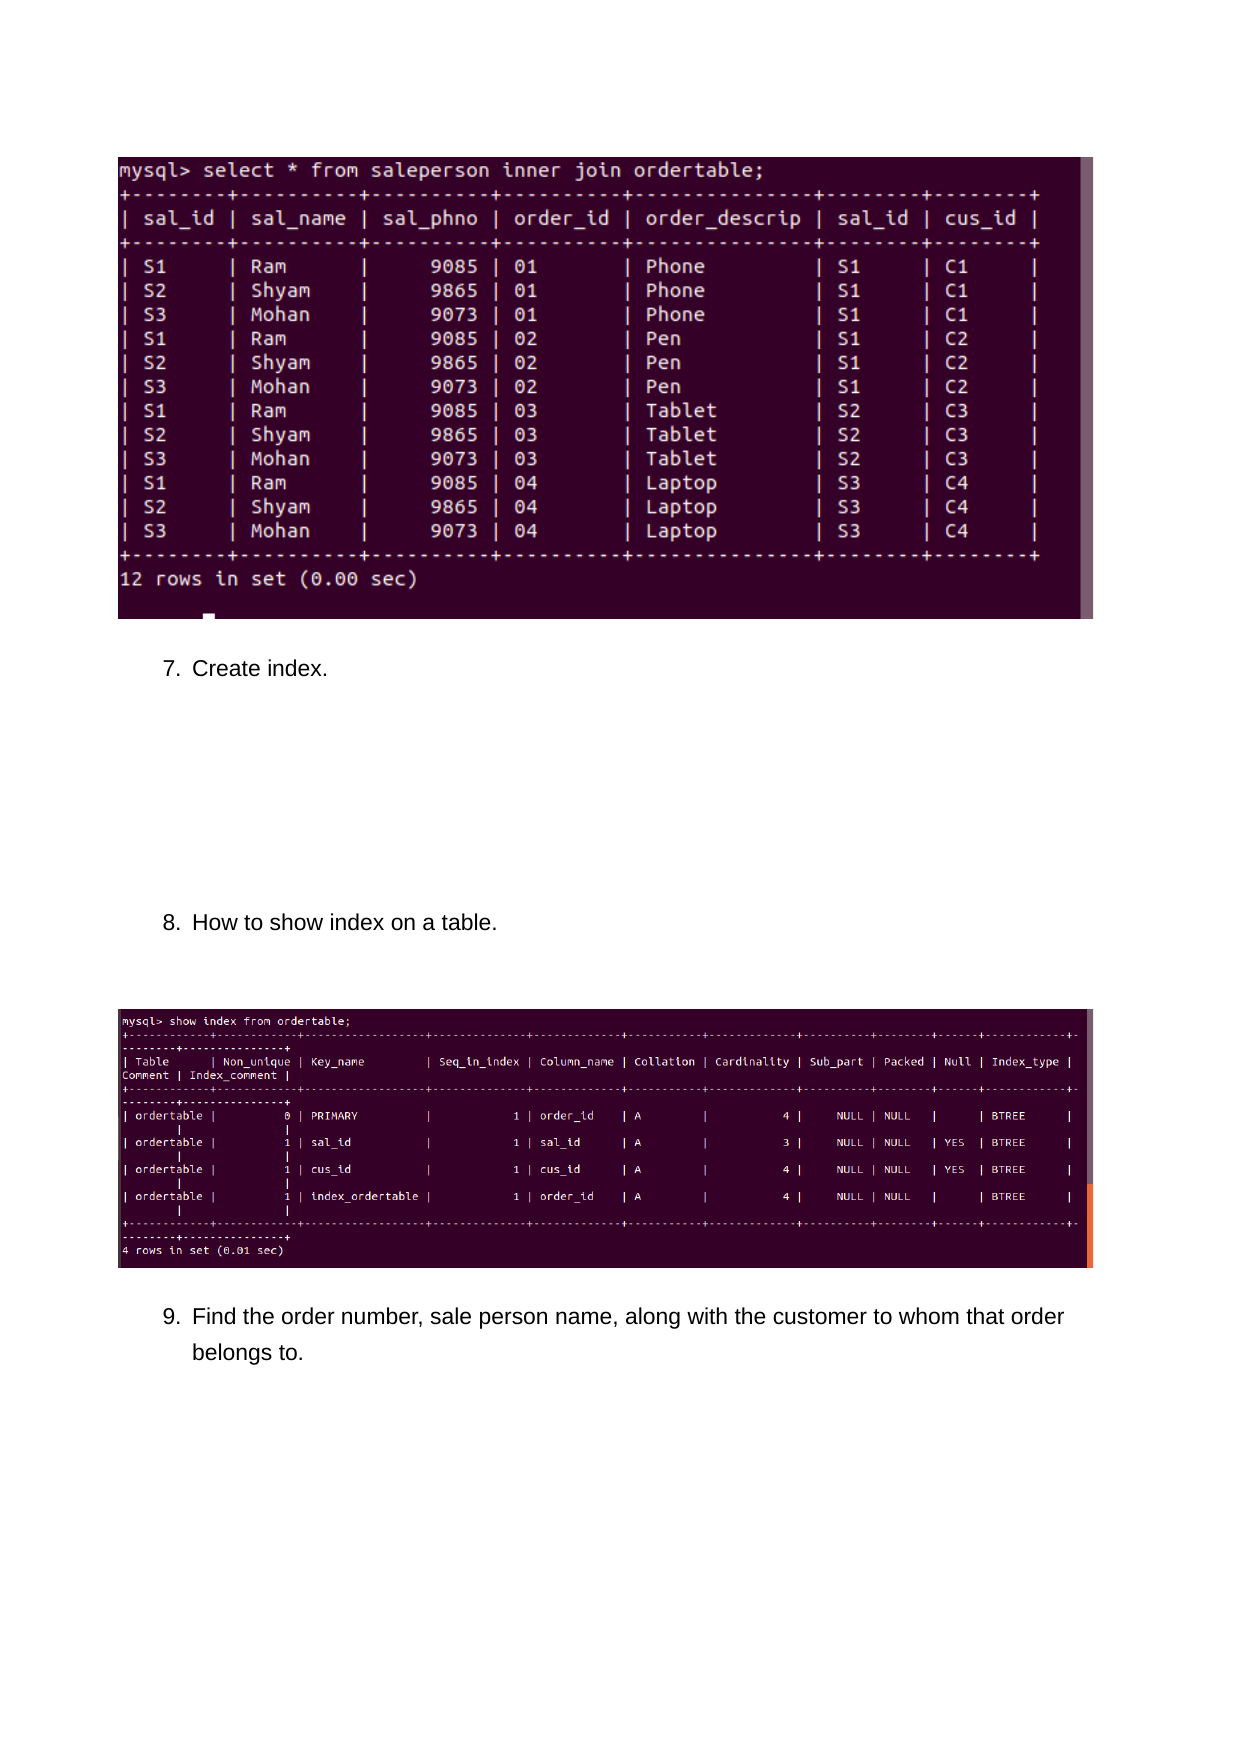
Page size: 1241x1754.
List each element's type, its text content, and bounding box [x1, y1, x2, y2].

list Create index. [162, 654, 1122, 681]
picture [118, 1009, 1094, 1268]
list Find the order number, sale person name, along with the customer to whom that order belongs to. [162, 1303, 1122, 1366]
picture [118, 157, 1094, 619]
list How to show index on a table. [162, 908, 1122, 935]
